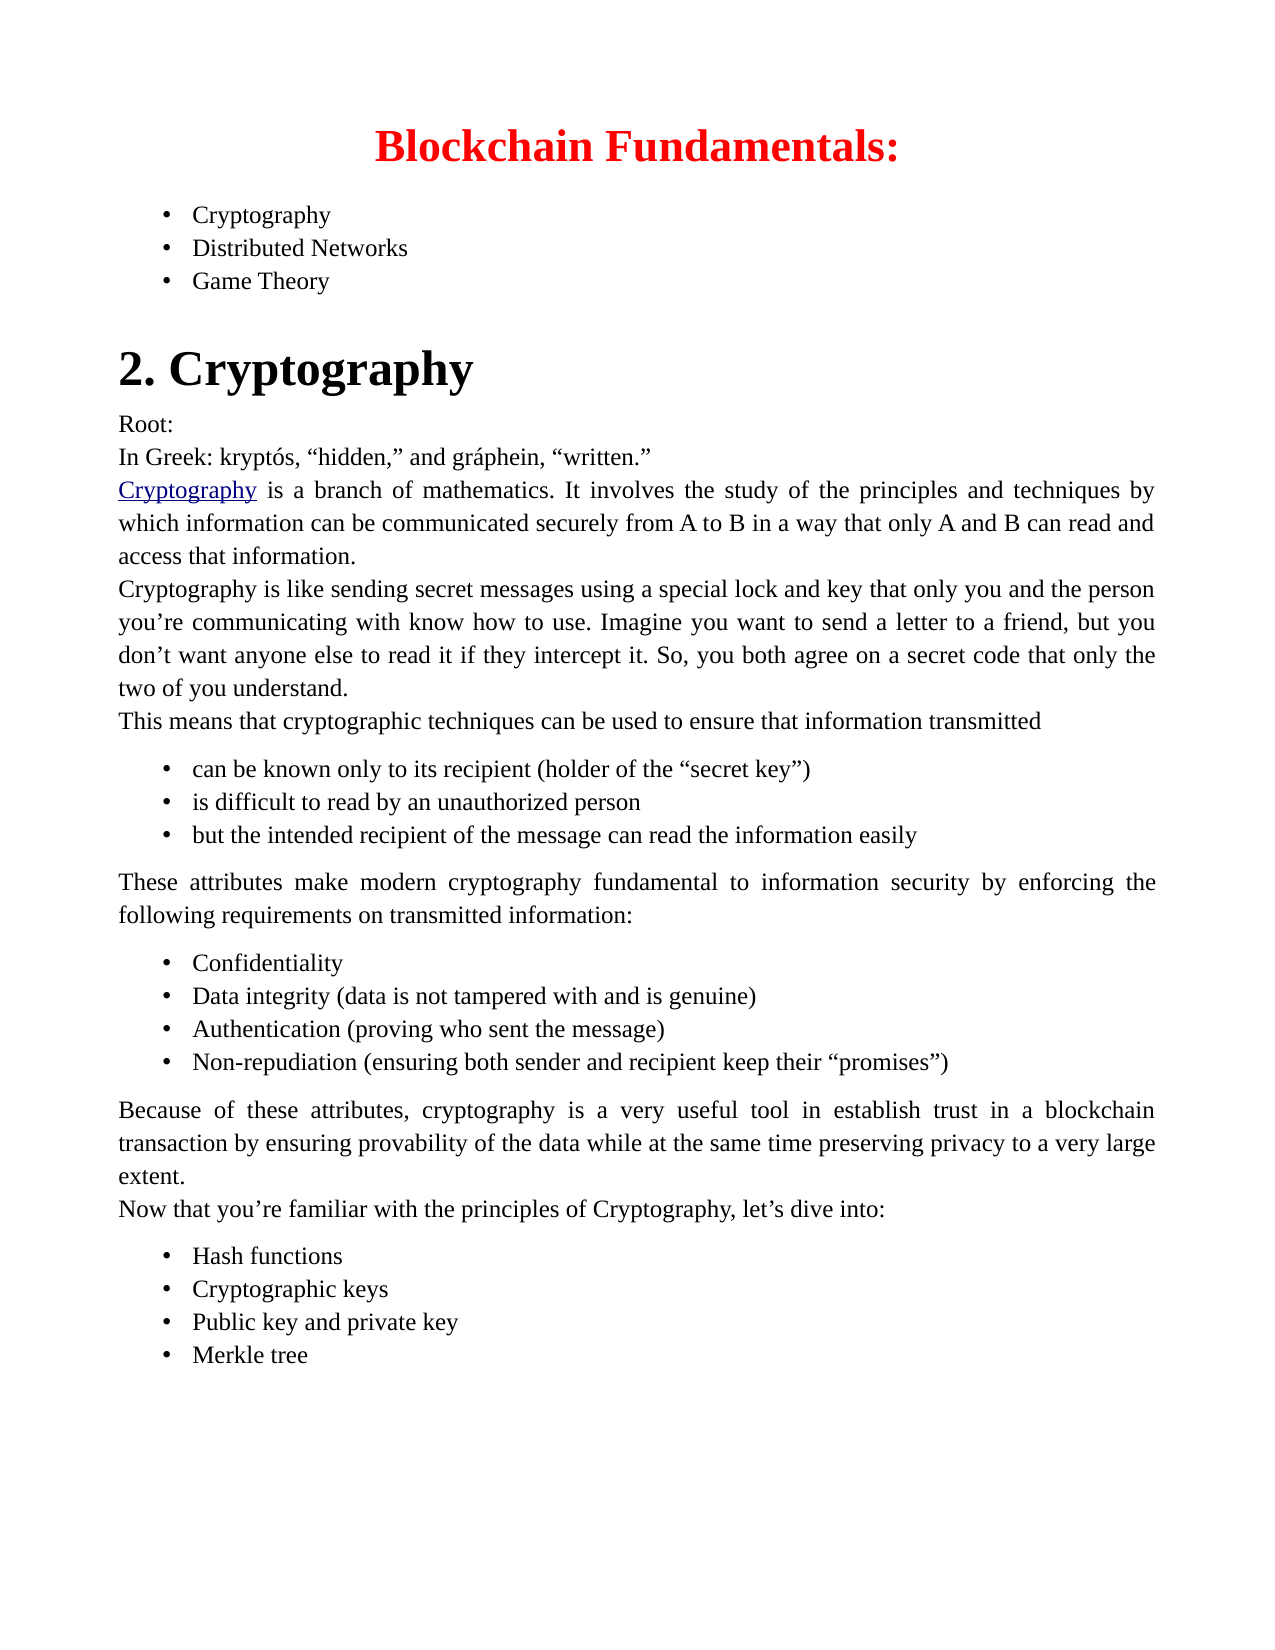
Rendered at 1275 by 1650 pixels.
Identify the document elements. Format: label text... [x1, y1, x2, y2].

list Hash functions [162, 1241, 1157, 1270]
text Now that you’re familiar with the principles of Cryptography, let’s dive into: [118, 1194, 1157, 1222]
subtitle 2. Cryptography [118, 339, 1157, 396]
list can be known only to its recipient (holder of the “secret key”) [162, 754, 1157, 782]
list Data integrity (data is not tampered with and is genuine) [162, 981, 1157, 1010]
list Cryptography [162, 200, 1157, 229]
text Because of these attributes, cryptography is a very useful tool in establish trust in a blockchain transaction by ensuring provability of the data while at the same time preserving privacy to a very large extent. [118, 1095, 1157, 1189]
list Merkle tree [162, 1340, 1157, 1369]
text Cryptography is a branch of mathematics. It involves the study of the principles and techniques by which information can be communicated securely from A to B in a way that only A and B can read and access that information. [118, 475, 1157, 570]
list but the intended recipient of the message can read the information easily [162, 820, 1157, 848]
list Cryptographic keys [162, 1274, 1157, 1303]
text Cryptography is like sending secret messages using a special lock and key that only you and the person you’re communicating with know how to use. Imagine you want to send a letter to a friend, but you don’t want anyone else to read it if they intercept it. So, you both agree on a secret code that only the two of you understand. [118, 574, 1157, 702]
list is difficult to read by an unauthorized person [162, 787, 1157, 816]
list Authentication (proving who sent the message) [162, 1014, 1157, 1043]
text Root: In Greek: kryptós, “hidden,” and gráphein, “written.” [118, 409, 1157, 471]
list Non-repudiation (ensuring both sender and recipient keep their “promises”) [162, 1047, 1157, 1076]
text This means that cryptographic techniques can be used to ensure that information transmitted [118, 706, 1157, 735]
text These attributes make modern cryptography fundamental to information security by enforcing the following requirements on transmitted information: [118, 867, 1157, 929]
list Confidentiality [162, 948, 1157, 977]
list Public key and private key [162, 1307, 1157, 1336]
list Distributed Networks [162, 233, 1157, 262]
list Game Theory [162, 266, 1157, 295]
